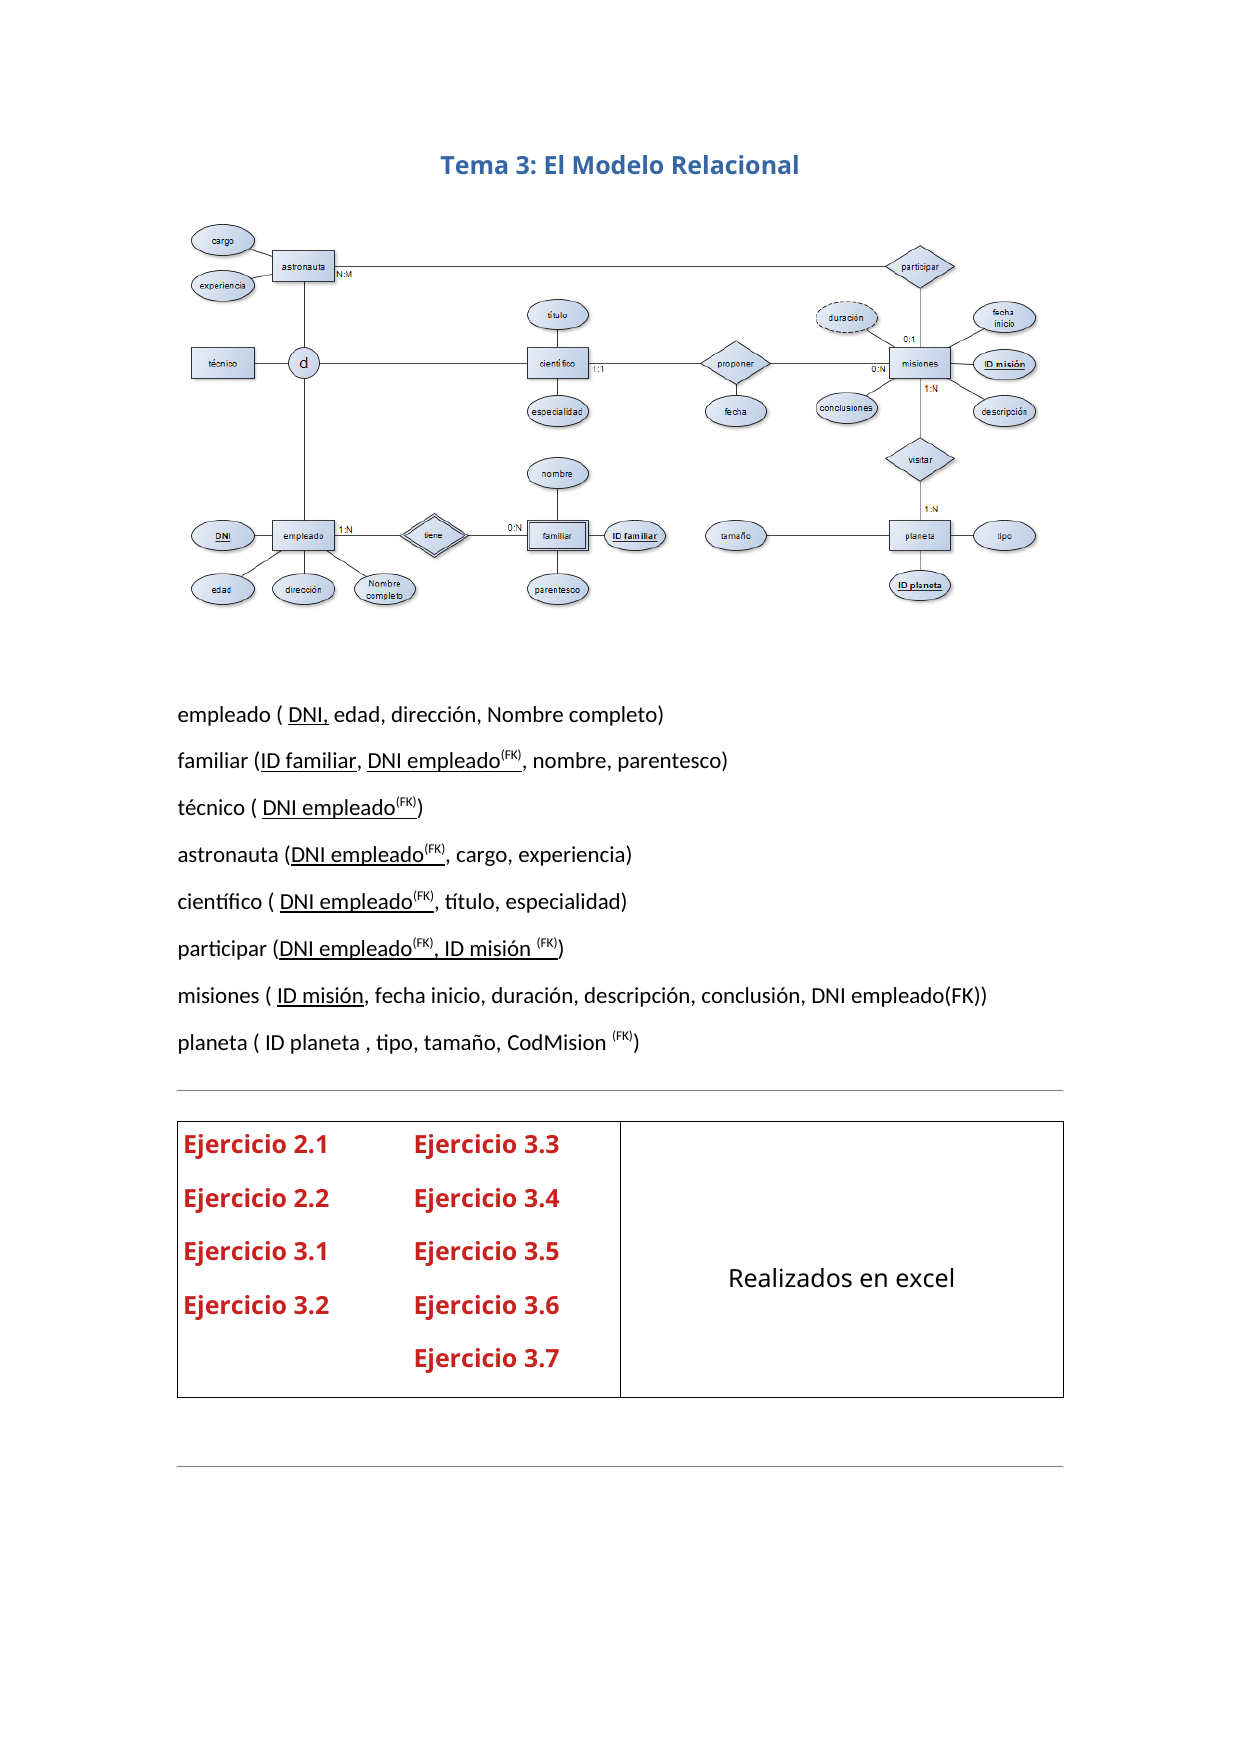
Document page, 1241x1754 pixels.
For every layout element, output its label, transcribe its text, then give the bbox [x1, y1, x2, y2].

table_header Realizados en excel [621, 1122, 1063, 1397]
table_header Ejercicio 2.1 Ejercicio 2.2 Ejercicio 3.1 Ejercicio 3.2 Ejercicio 3.3 Ejercicio 3.4 Ejercicio 3.5 Ejercicio 3.6 Ejercicio 3.7 [178, 1122, 620, 1397]
text participar (DNI empleado(FK), ID misión (FK)) [177, 934, 1063, 962]
text familiar (ID familiar, DNI empleado(FK), nombre, parentesco) [177, 747, 1063, 775]
picture [177, 211, 1063, 651]
text planeta ( ID planeta , tipo, tamaño, CodMision (FK)) [177, 1028, 1063, 1056]
text científico ( DNI empleado(FK), título, especialidad) [177, 887, 1063, 915]
text empleado ( DNI, edad, dirección, Nombre completo) [177, 700, 1063, 728]
text misiones ( ID misión, fecha inicio, duración, descripción, conclusión, DNI empleado(FK)) [177, 981, 1063, 1009]
text técnico ( DNI empleado(FK)) [177, 793, 1063, 822]
text astronauta (DNI empleado(FK), cargo, experiencia) [177, 840, 1063, 868]
